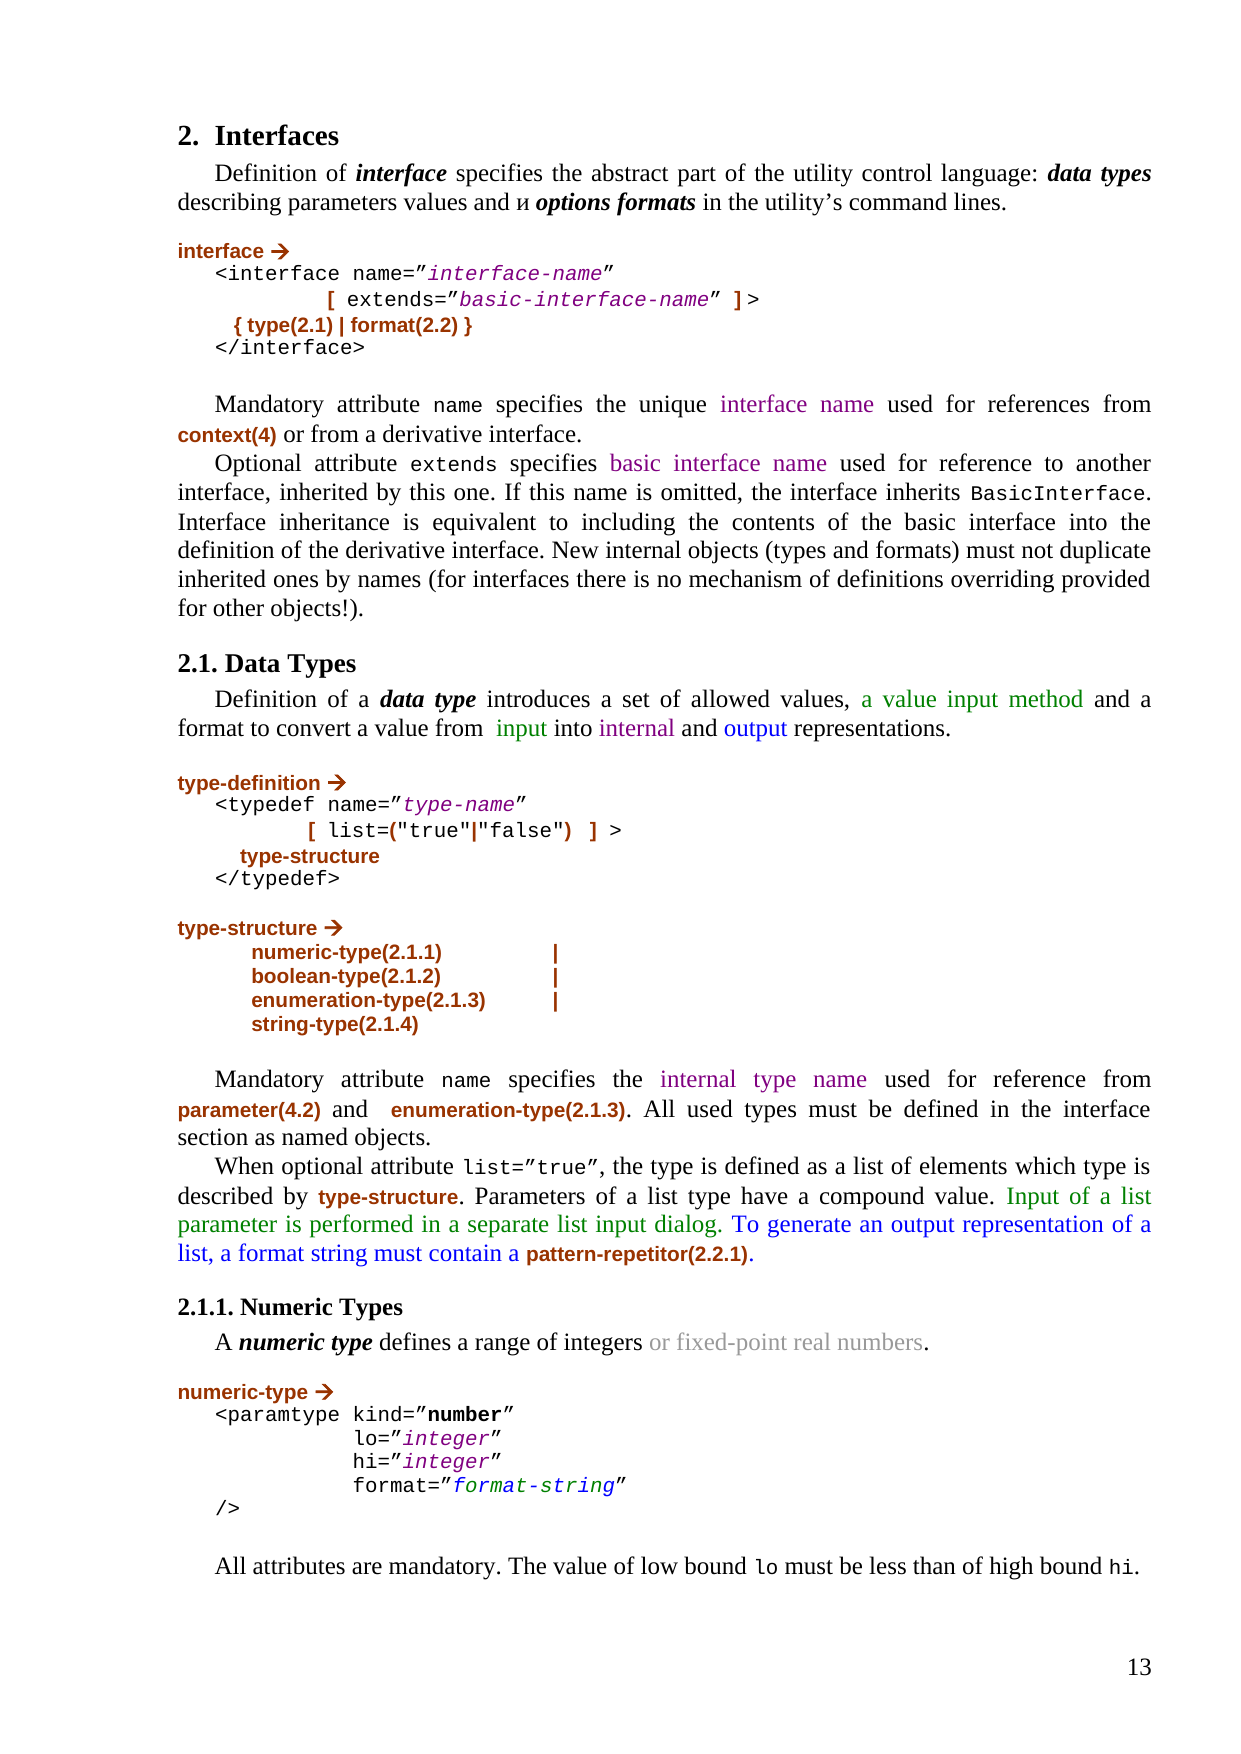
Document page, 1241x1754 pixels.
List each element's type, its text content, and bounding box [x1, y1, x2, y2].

text Optional attribute extends specifies basic interface name used for reference to another interface, inherited by this one. If this name is omitted, the interface inherits BasicInterface. Interface inheritance is equivalent to including the contents of the basic interface into the definition of the derivative interface. New internal objects (types and formats) must not duplicate inherited ones by names (for interfaces there is no mechanism of definitions overriding provided for other objects!). [177, 448, 1152, 622]
subtitle 2.1. Data Types [177, 647, 1152, 678]
text [ extends=”basic-interface-name” ] > [177, 287, 1152, 313]
text numeric-type(2.1.1) | [177, 939, 1152, 963]
text When optional attribute list=”true”, the type is defined as a list of elements which type is described by type-structure. Parameters of a list type have a compound value. Input of a list parameter is performed in a separate list input dialog. To generate an output representation of a list, a format string must contain a pattern-repetitor(2.2.1). [177, 1151, 1152, 1267]
text type-structure  [177, 916, 1152, 939]
text Mandatory attribute name specifies the unique interface name used for references from context(4) or from a derivative interface. [177, 389, 1152, 448]
text </typedef> [177, 868, 1152, 892]
text <typedef name=”type-name” [177, 794, 1152, 818]
text hi=”integer” [177, 1451, 1152, 1475]
text /> [177, 1498, 1152, 1522]
text enumeration-type(2.1.3) | [177, 987, 1152, 1011]
text type-definition  [177, 770, 1152, 794]
text <interface name=”interface-name” [177, 263, 1152, 287]
text Definition of a data type introduces a set of allowed values, a value input method and a format to convert a value from input into internal and output representations. [177, 684, 1152, 742]
text Definition of interface specifies the abstract part of the utility control language: data types describing parameters values and и options formats in the utility’s command lines. [177, 158, 1152, 215]
text lo=”integer” [177, 1427, 1152, 1451]
text format=”format-string” [177, 1475, 1152, 1498]
text type-structure [177, 844, 1152, 868]
text numeric-type  [177, 1380, 1152, 1404]
text { type(2.1) | format(2.2) } [177, 313, 1152, 337]
text Mandatory attribute name specifies the internal type name used for reference from parameter(4.2) and enumeration-type(2.1.3). All used types must be defined in the interface section as named objects. [177, 1064, 1152, 1151]
text [ list=("true"|"false") ] > [177, 818, 1152, 844]
text A numeric type defines a range of integers or fixed-point real numbers. [177, 1327, 1152, 1356]
text All attributes are mandatory. The value of low bound lo must be less than of high bound hi. [177, 1551, 1152, 1580]
subtitle Interfaces [177, 118, 1152, 152]
subtitle 2.1.1. Numeric Types [177, 1292, 1152, 1321]
text <paramtype kind=”number” [177, 1404, 1152, 1427]
text </interface> [177, 337, 1152, 361]
text string-type(2.1.4) [177, 1011, 1152, 1035]
text interface  [177, 239, 1152, 263]
text boolean-type(2.1.2) | [177, 963, 1152, 987]
